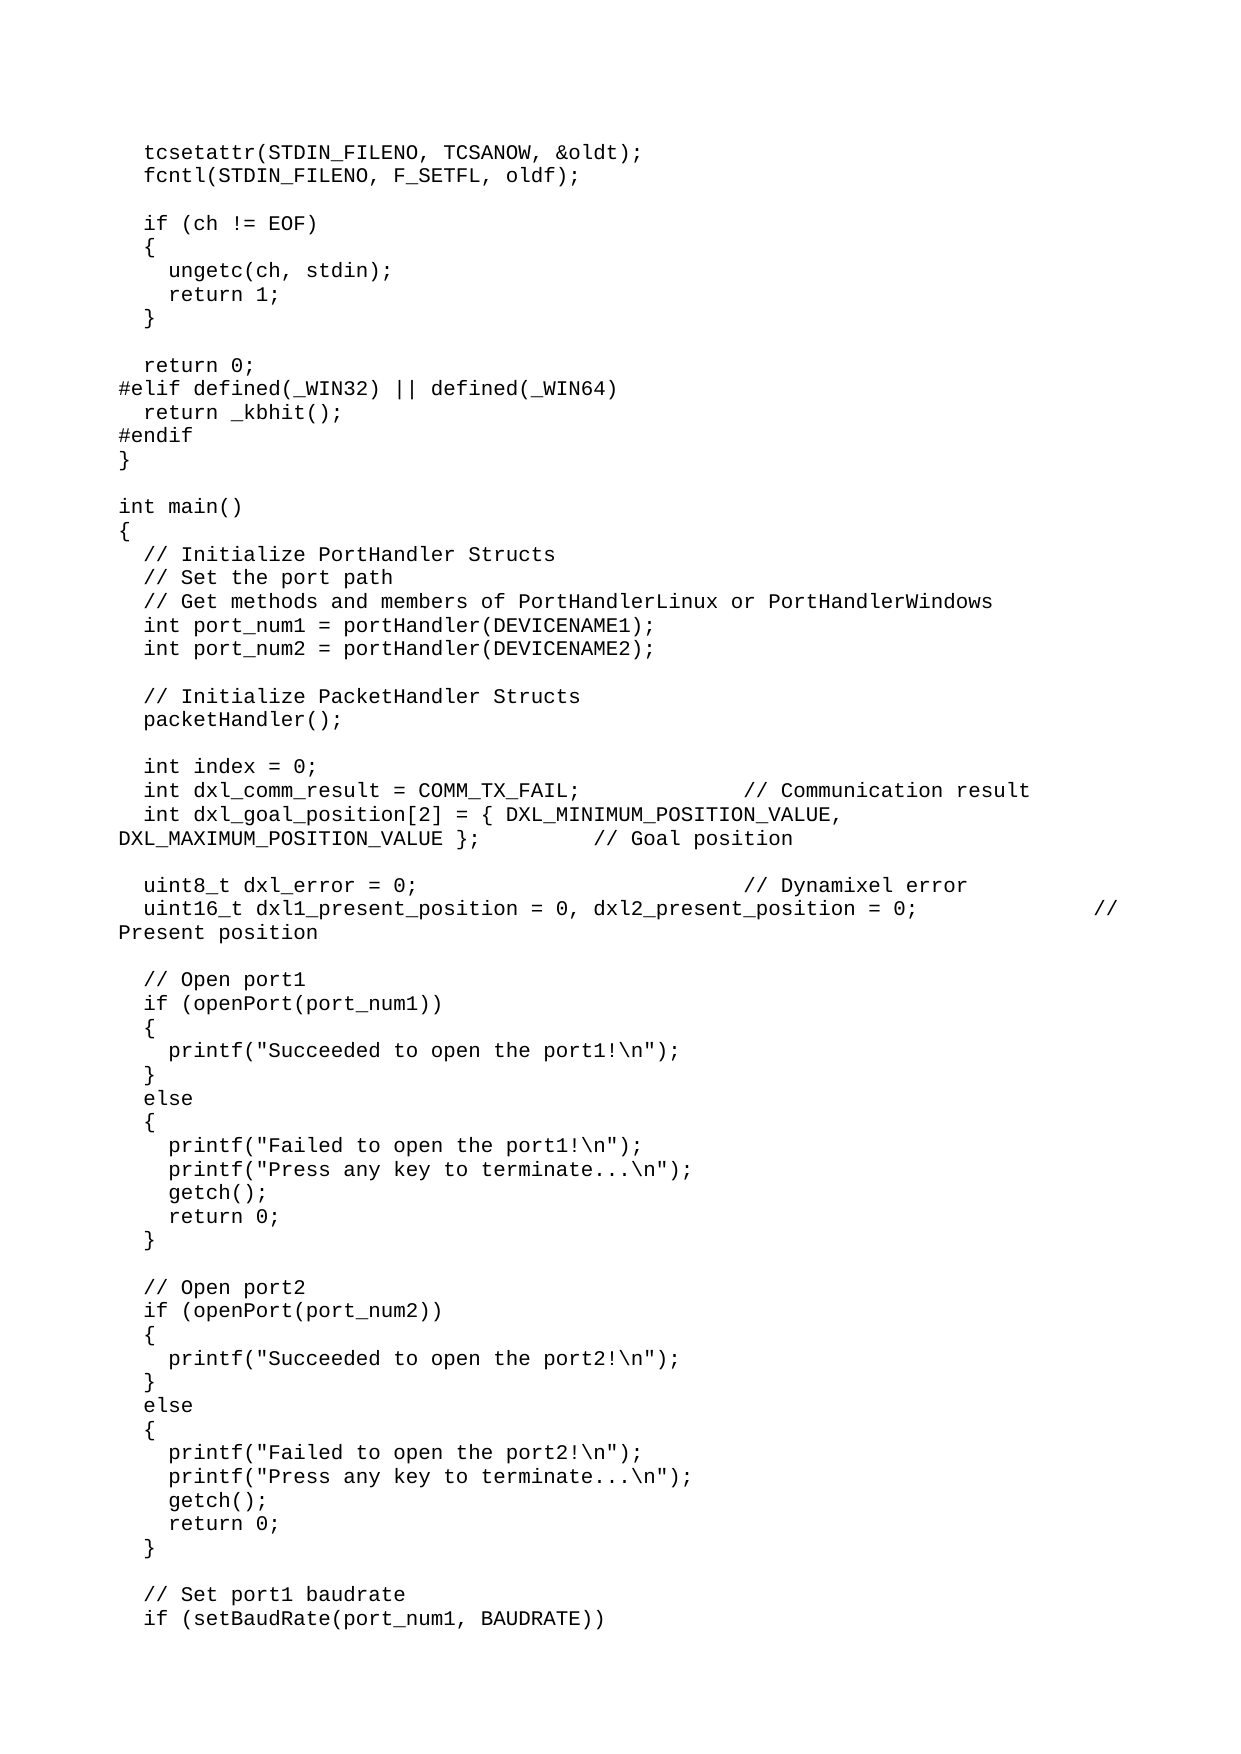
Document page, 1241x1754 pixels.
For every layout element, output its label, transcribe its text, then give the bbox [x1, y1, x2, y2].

text { [118, 520, 1122, 544]
text return 0; [118, 1206, 1122, 1229]
text { [118, 1324, 1122, 1348]
text // Set port1 baudrate [118, 1584, 1122, 1608]
text int port_num1 = portHandler(DEVICENAME1); [118, 615, 1122, 638]
text int index = 0; [118, 757, 1122, 780]
text // Initialize PortHandler Structs [118, 544, 1122, 567]
text if (setBaudRate(port_num1, BAUDRATE)) [118, 1608, 1122, 1631]
text return 0; [118, 1513, 1122, 1537]
text uint8_t dxl_error = 0; // Dynamixel error [118, 875, 1122, 898]
text // Get methods and members of PortHandlerLinux or PortHandlerWindows [118, 591, 1122, 615]
text printf("Press any key to terminate...\n"); [118, 1466, 1122, 1489]
text { [118, 1111, 1122, 1135]
text int dxl_goal_position[2] = { DXL_MINIMUM_POSITION_VALUE, DXL_MAXIMUM_POSITION_VALUE }; // Goal position [118, 804, 1122, 851]
text #elif defined(_WIN32) || defined(_WIN64) [118, 378, 1122, 402]
text // Initialize PacketHandler Structs [118, 686, 1122, 709]
text else [118, 1395, 1122, 1419]
text fcntl(STDIN_FILENO, F_SETFL, oldf); [118, 165, 1122, 189]
text printf("Succeeded to open the port1!\n"); [118, 1040, 1122, 1064]
text if (openPort(port_num1)) [118, 993, 1122, 1017]
text { [118, 236, 1122, 260]
text getch(); [118, 1489, 1122, 1513]
text { [118, 1419, 1122, 1442]
text { [118, 1017, 1122, 1040]
text printf("Failed to open the port2!\n"); [118, 1442, 1122, 1466]
text } [118, 1229, 1122, 1253]
text } [118, 1371, 1122, 1395]
text int dxl_comm_result = COMM_TX_FAIL; // Communication result [118, 780, 1122, 804]
text #endif [118, 426, 1122, 449]
text // Open port2 [118, 1277, 1122, 1300]
text // Open port1 [118, 969, 1122, 993]
text // Set the port path [118, 567, 1122, 591]
text printf("Press any key to terminate...\n"); [118, 1158, 1122, 1182]
text tcsetattr(STDIN_FILENO, TCSANOW, &oldt); [118, 142, 1122, 165]
text } [118, 449, 1122, 473]
text if (ch != EOF) [118, 213, 1122, 236]
text int port_num2 = portHandler(DEVICENAME2); [118, 638, 1122, 662]
text getch(); [118, 1182, 1122, 1206]
text return _kbhit(); [118, 402, 1122, 426]
text int main() [118, 496, 1122, 520]
text } [118, 1537, 1122, 1561]
text packetHandler(); [118, 709, 1122, 733]
text } [118, 1064, 1122, 1088]
text printf("Succeeded to open the port2!\n"); [118, 1348, 1122, 1371]
text return 0; [118, 354, 1122, 378]
text else [118, 1088, 1122, 1111]
text uint16_t dxl1_present_position = 0, dxl2_present_position = 0; // Present position [118, 898, 1122, 946]
text if (openPort(port_num2)) [118, 1300, 1122, 1324]
text printf("Failed to open the port1!\n"); [118, 1135, 1122, 1158]
text } [118, 307, 1122, 331]
text return 1; [118, 284, 1122, 307]
text ungetc(ch, stdin); [118, 260, 1122, 284]
